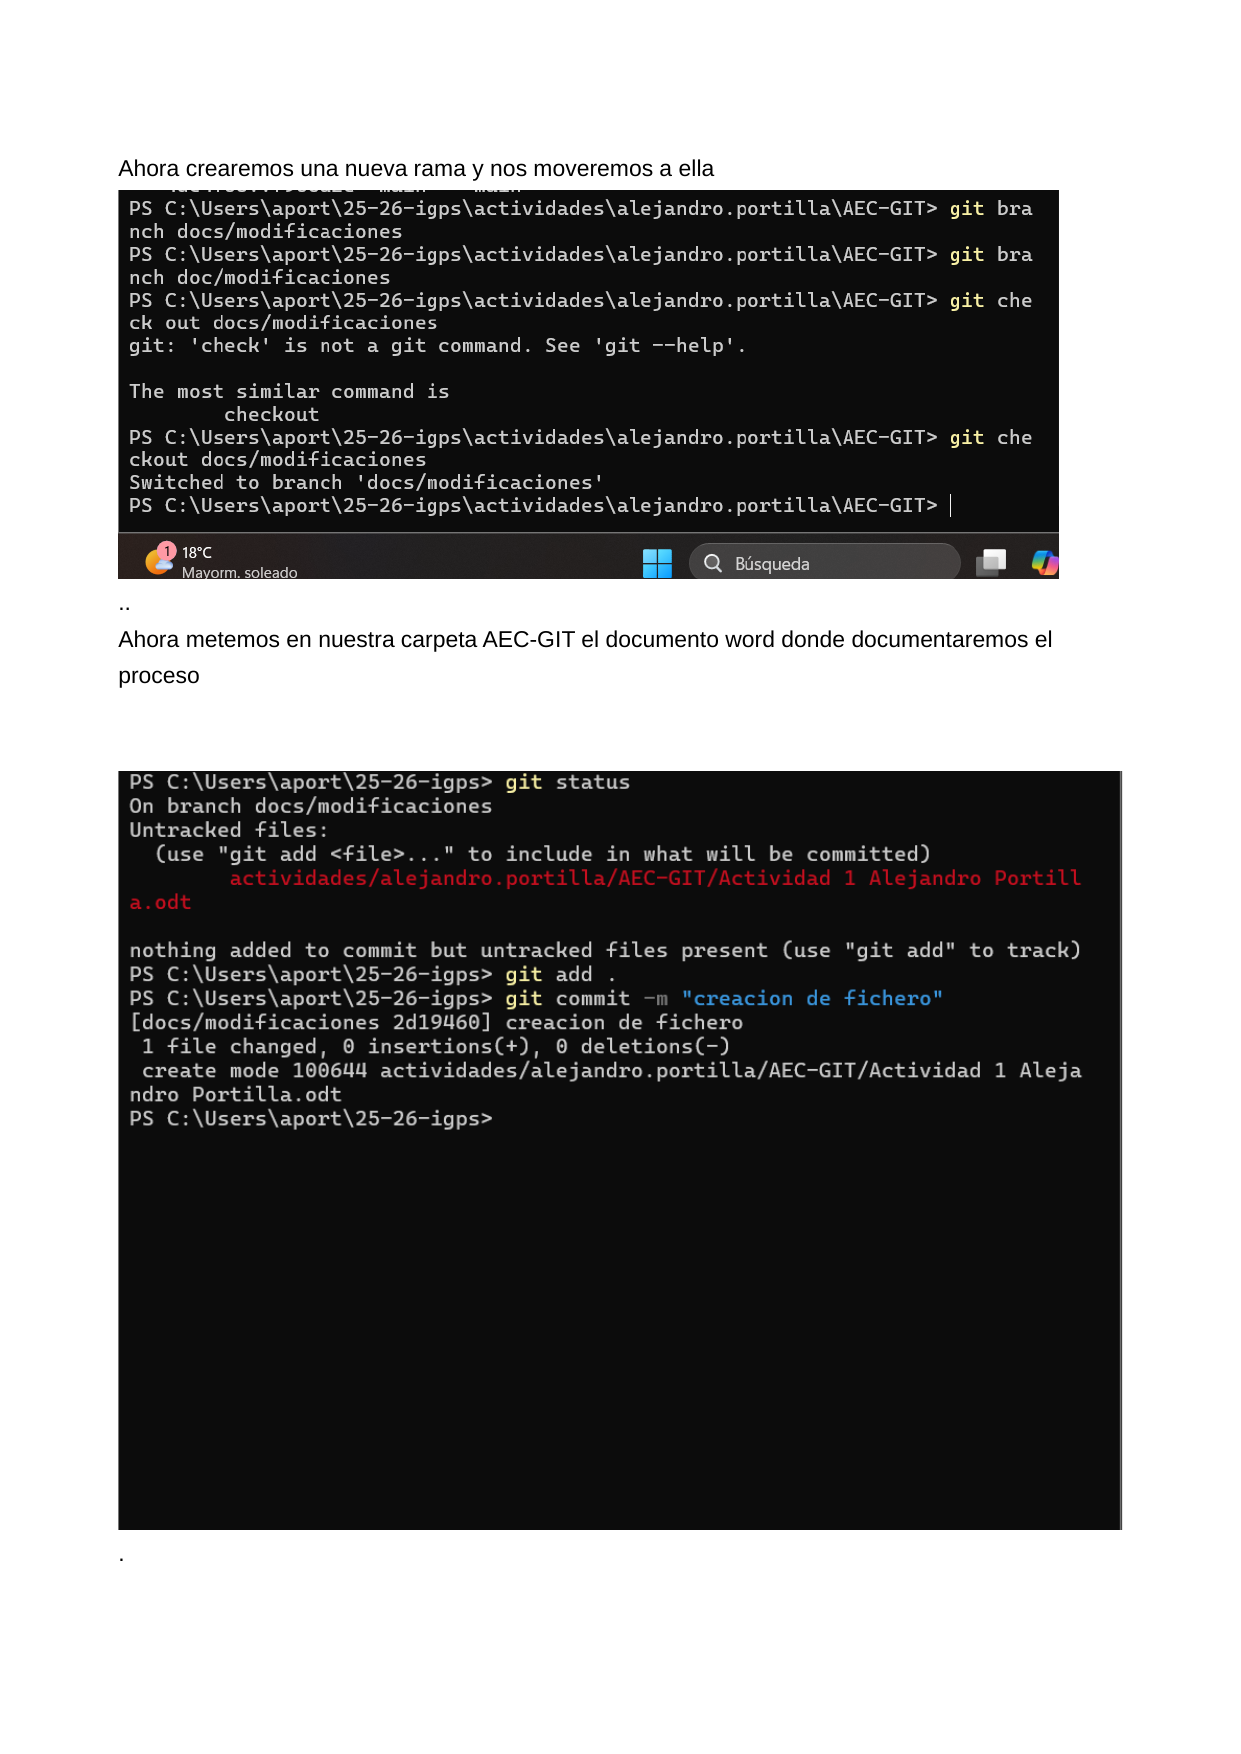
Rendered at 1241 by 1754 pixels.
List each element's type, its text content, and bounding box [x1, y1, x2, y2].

text .. [118, 589, 1122, 616]
text Ahora metemos en nuestra carpeta AEC-GIT el documento word donde documentaremos el proceso [118, 626, 1122, 688]
text . [118, 1530, 1122, 1566]
picture [118, 771, 1123, 1530]
picture [118, 190, 1059, 579]
text Ahora crearemos una nueva rama y nos moveremos a ella [118, 154, 1122, 181]
